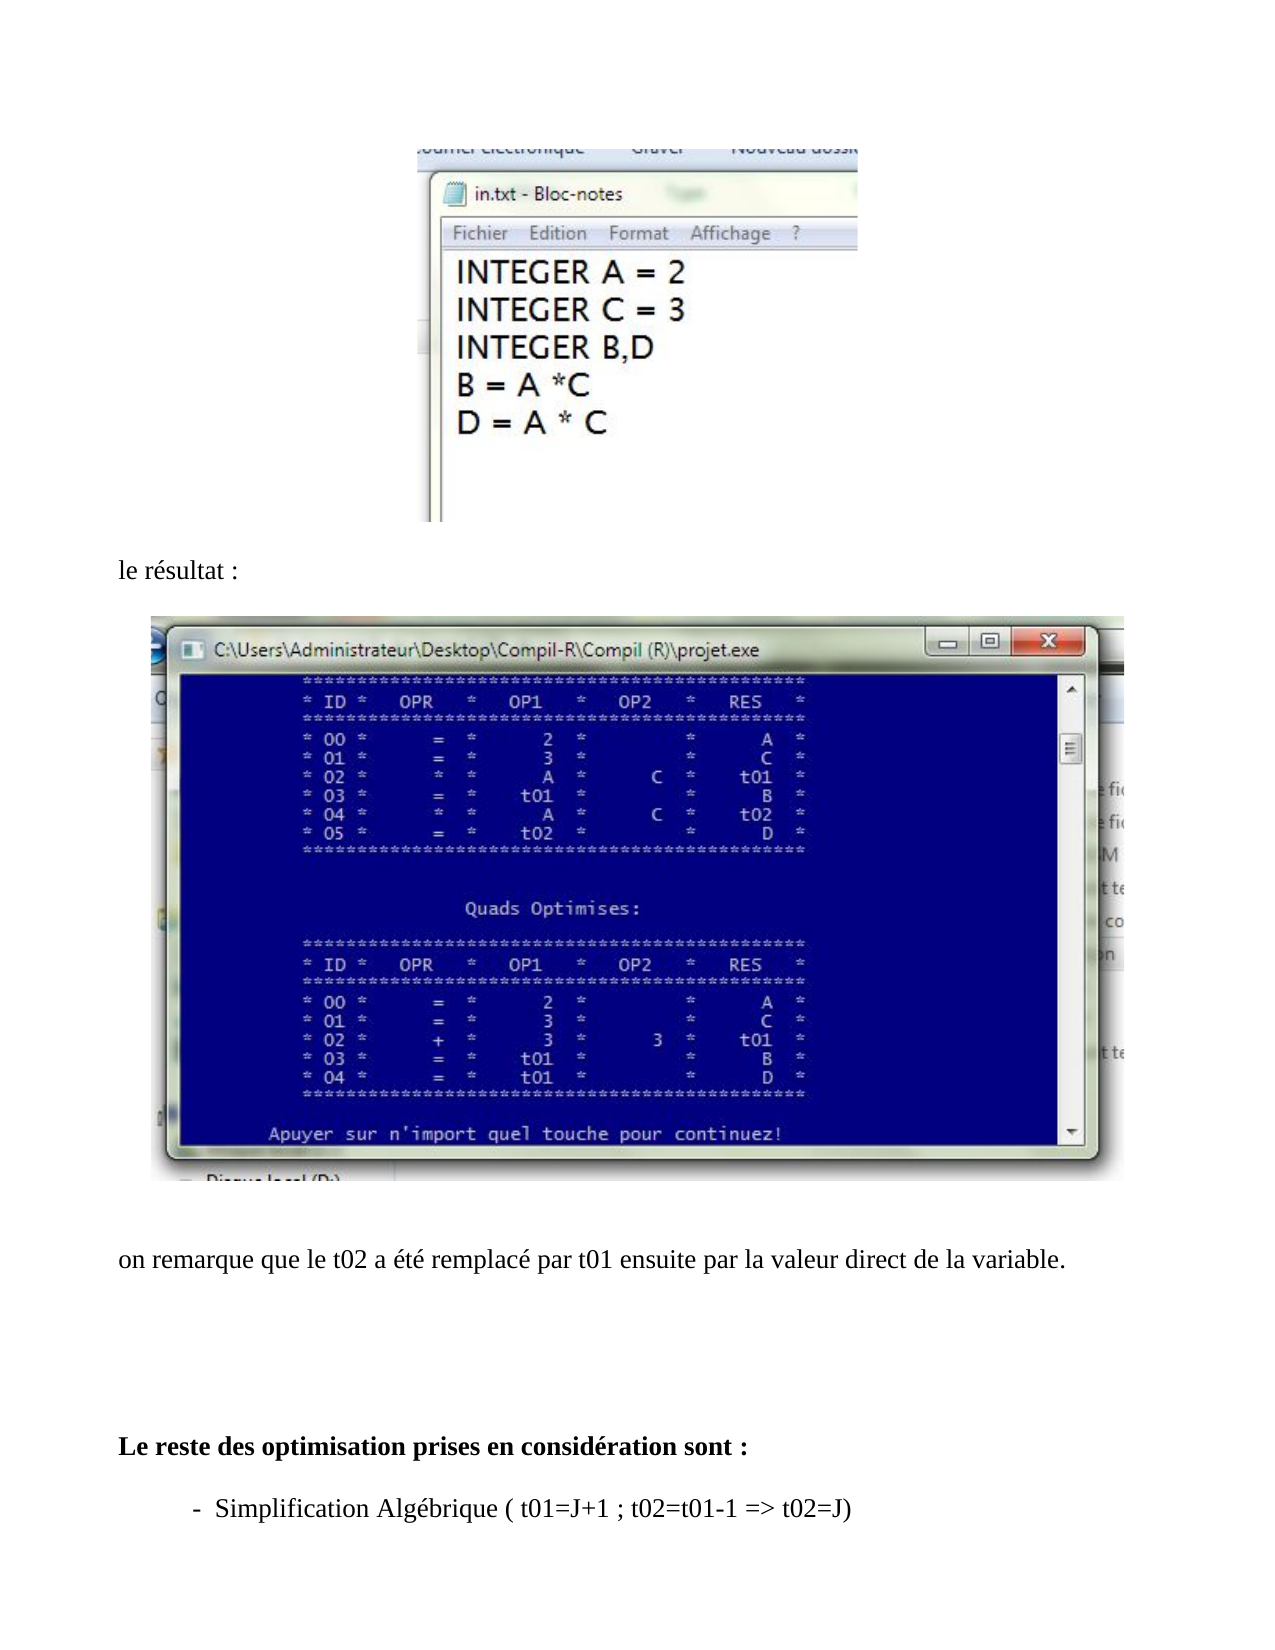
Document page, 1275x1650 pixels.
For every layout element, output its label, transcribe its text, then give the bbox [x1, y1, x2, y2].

text on remarque que le t02 a été remplacé par t01 ensuite par la valeur direct de la variable. [118, 1243, 1157, 1274]
picture [150, 616, 1125, 1181]
text Le reste des optimisation prises en considération sont : [118, 1430, 1157, 1461]
picture [417, 149, 858, 522]
text le résultat : [118, 554, 1157, 585]
text - Simplification Algébrique ( t01=J+1 ; t02=t01-1 => t02=J) [118, 1492, 1157, 1523]
